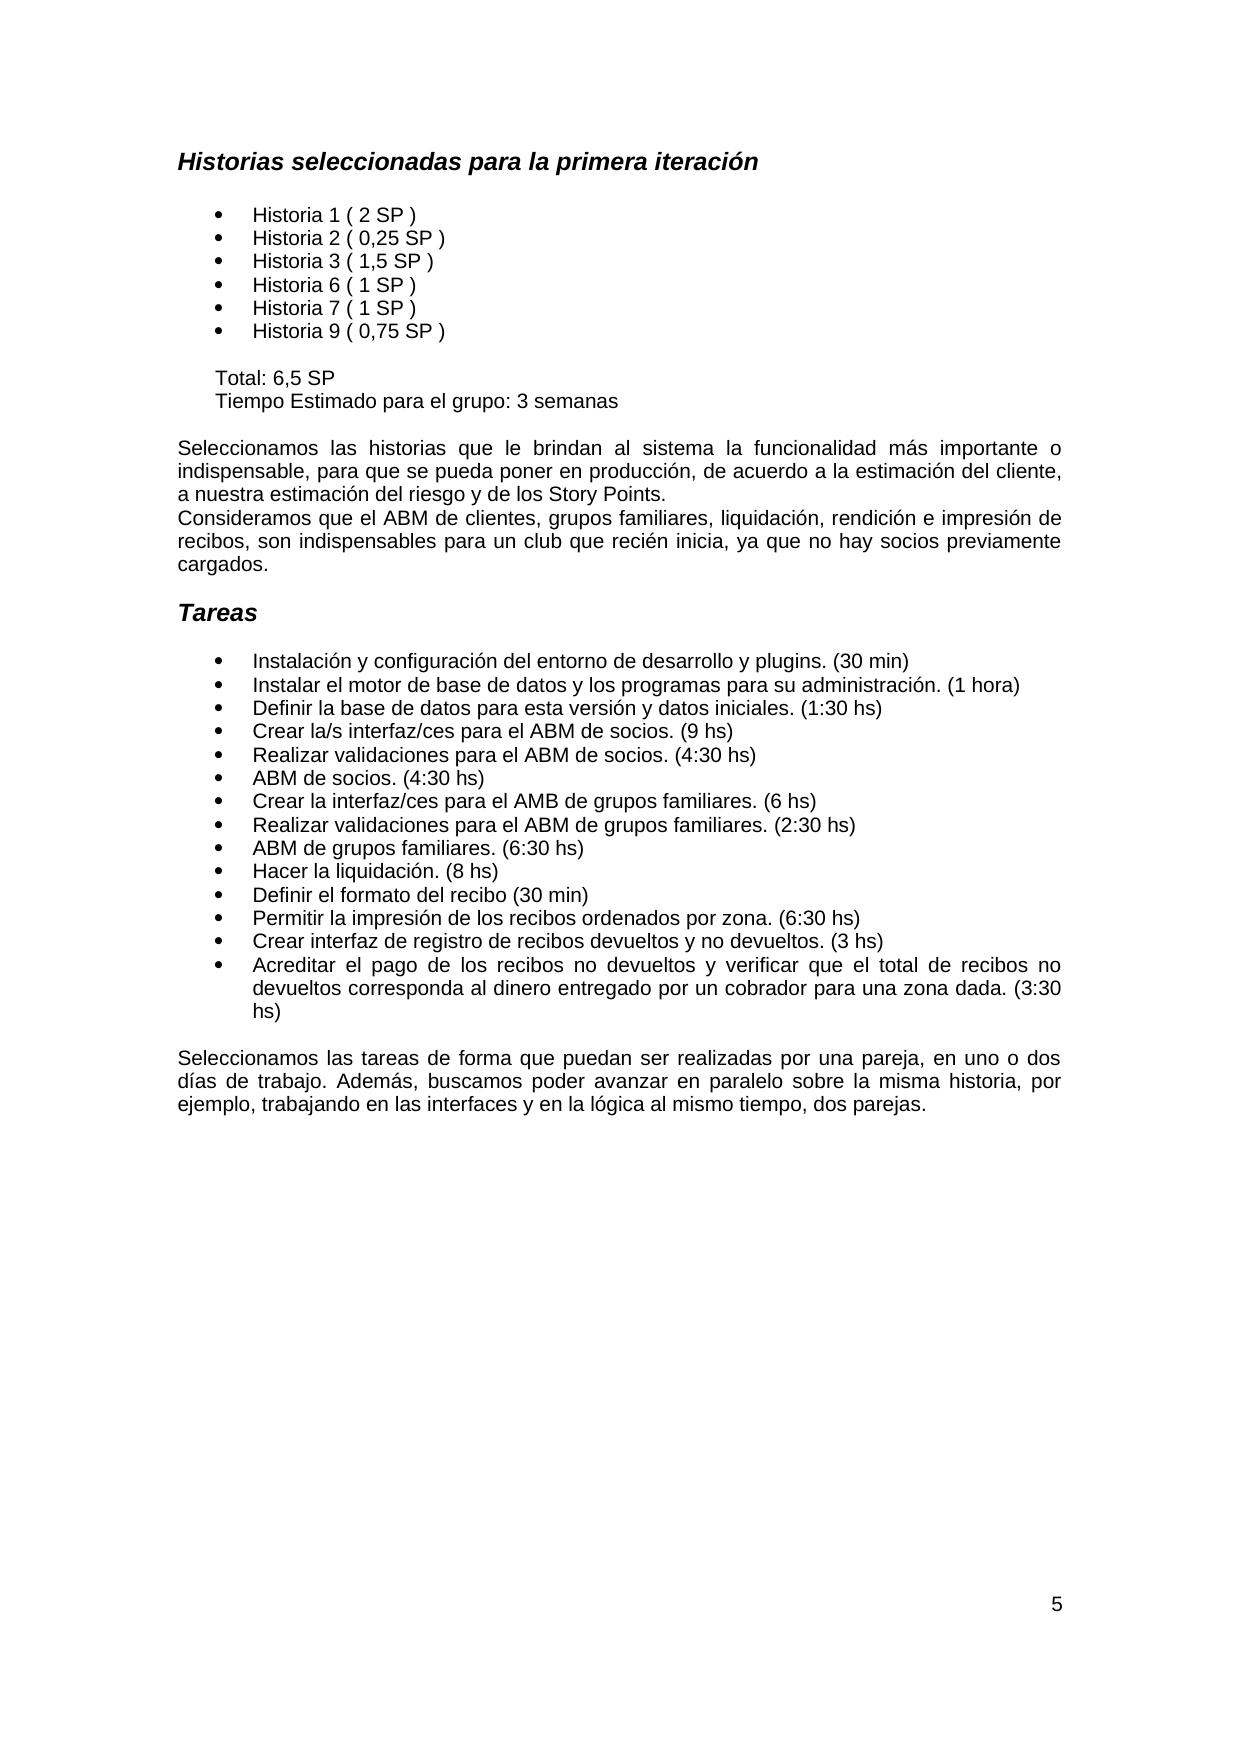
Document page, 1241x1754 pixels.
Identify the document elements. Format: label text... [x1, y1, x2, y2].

list ABM de grupos familiares. (6:30 hs) [215, 837, 1063, 860]
list Instalación y configuración del entorno de desarrollo y plugins. (30 min) [215, 650, 1063, 673]
list ABM de socios. (4:30 hs) [215, 767, 1063, 790]
text Tiempo Estimado para el grupo: 3 semanas [215, 390, 1063, 413]
list Crear la/s interfaz/ces para el ABM de socios. (9 hs) [215, 720, 1063, 743]
list Realizar validaciones para el ABM de grupos familiares. (2:30 hs) [215, 813, 1063, 837]
list Historia 9 ( 0,75 SP ) [215, 320, 1063, 343]
list Crear la interfaz/ces para el AMB de grupos familiares. (6 hs) [215, 790, 1063, 813]
list Crear interfaz de registro de recibos devueltos y no devueltos. (3 hs) [215, 930, 1063, 953]
list Permitir la impresión de los recibos ordenados por zona. (6:30 hs) [215, 907, 1063, 930]
list Definir la base de datos para esta versión y datos iniciales. (1:30 hs) [215, 697, 1063, 720]
list Hacer la liquidación. (8 hs) [215, 860, 1063, 883]
list Historia 7 ( 1 SP ) [215, 297, 1063, 320]
list Historia 3 ( 1,5 SP ) [215, 250, 1063, 273]
text Historias seleccionadas para la primera iteración [177, 148, 1063, 176]
list Historia 2 ( 0,25 SP ) [215, 227, 1063, 250]
text Consideramos que el ABM de clientes, grupos familiares, liquidación, rendición e impresión de recibos, son indispensables para un club que recién inicia, ya que no hay socios previamente cargados. [177, 506, 1063, 576]
list Acreditar el pago de los recibos no devueltos y verificar que el total de recibos no devueltos corresponda al dinero entregado por un cobrador para una zona dada. (3:30 hs) [215, 953, 1063, 1023]
text Seleccionamos las historias que le brindan al sistema la funcionalidad más importante o indispensable, para que se pueda poner en producción, de acuerdo a la estimación del cliente, a nuestra estimación del riesgo y de los Story Points. [177, 436, 1063, 506]
list Historia 1 ( 2 SP ) [215, 203, 1063, 227]
list Historia 6 ( 1 SP ) [215, 273, 1063, 297]
text Seleccionamos las tareas de forma que puedan ser realizadas por una pareja, en uno o dos días de trabajo. Además, buscamos poder avanzar en paralelo sobre la misma historia, por ejemplo, trabajando en las interfaces y en la lógica al mismo tiempo, dos parejas. [177, 1046, 1063, 1116]
text Tareas [177, 599, 1063, 627]
text Total: 6,5 SP [215, 367, 1063, 390]
list Instalar el motor de base de datos y los programas para su administración. (1 hora) [215, 673, 1063, 697]
list Realizar validaciones para el ABM de socios. (4:30 hs) [215, 743, 1063, 767]
list Definir el formato del recibo (30 min) [215, 883, 1063, 907]
